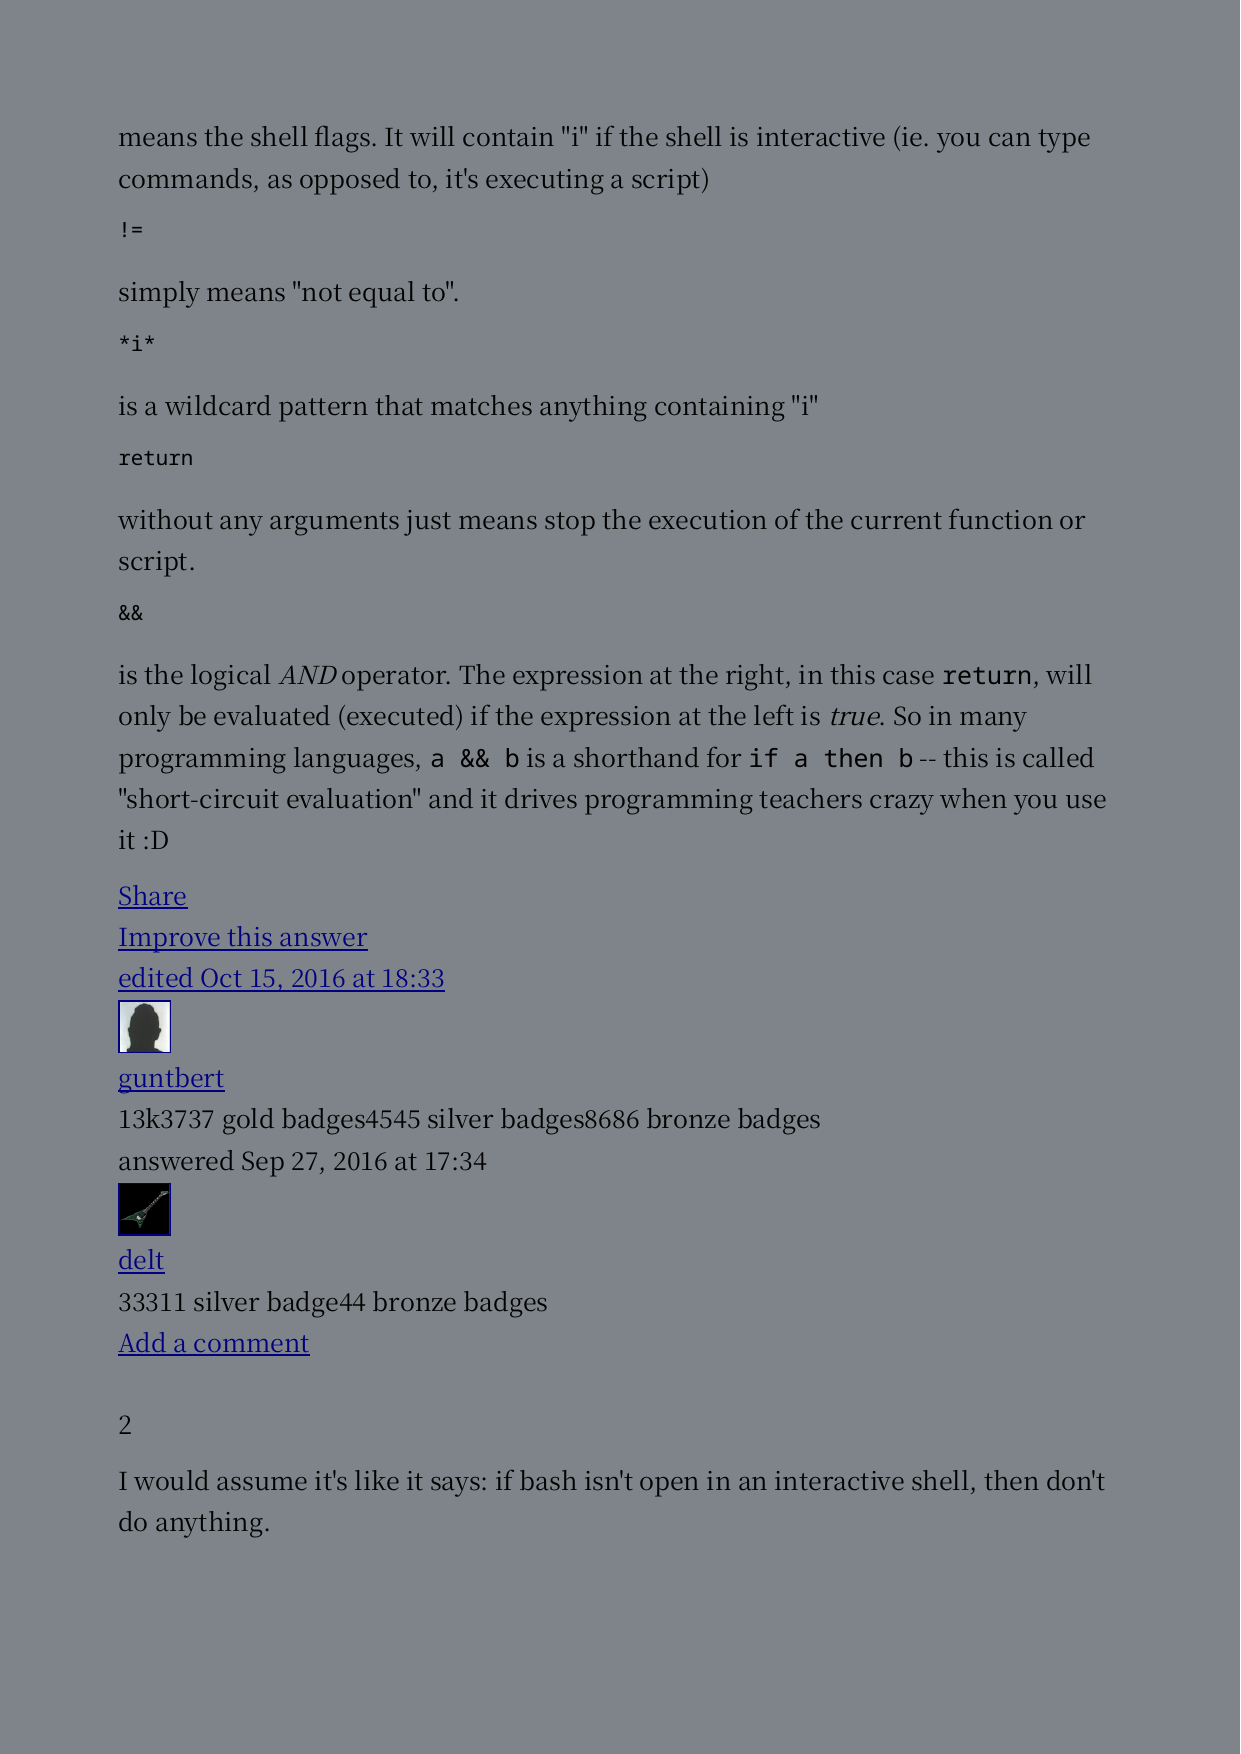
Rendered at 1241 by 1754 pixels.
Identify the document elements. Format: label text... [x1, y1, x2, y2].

text answered Sep 27, 2016 at 17:34 [118, 1141, 1122, 1177]
picture [120, 1002, 170, 1052]
text without any arguments just means stop the execution of the current function or script. [118, 501, 1122, 578]
text guntbert [118, 1059, 1122, 1095]
text 13k3737 gold badges4545 silver badges8686 bronze badges [118, 1100, 1122, 1136]
text means the shell flags. It will contain "i" if the shell is interactive (ie. you can type commands, as opposed to, it's executing a script) [118, 118, 1122, 195]
text 33311 silver badge44 bronze badges [118, 1282, 1122, 1318]
text 2 [118, 1406, 1122, 1442]
text simply means "not equal to". [118, 273, 1122, 309]
text edited Oct 15, 2016 at 18:33 [118, 959, 1122, 995]
text delt [118, 1241, 1122, 1277]
text Add a comment [118, 1323, 1122, 1359]
text Improve this answer [118, 918, 1122, 954]
text return [118, 443, 1122, 471]
text Share [118, 877, 1122, 913]
text && [118, 598, 1122, 626]
text is a wildcard pattern that matches anything containing "i" [118, 387, 1122, 423]
picture [120, 1184, 170, 1234]
text I would assume it's like it says: if bash isn't open in an interactive shell, then don't do anything. [118, 1462, 1122, 1539]
text *i* [118, 329, 1122, 357]
text is the logical AND operator. The expression at the right, in this case return, will only be evaluated (executed) if the expression at the left is true. So in many programming languages, a && b is a shorthand for if a then b -- this is called "short-circuit evaluation" and it drives programming teachers crazy when you use it :D [118, 656, 1122, 857]
text != [118, 215, 1122, 244]
